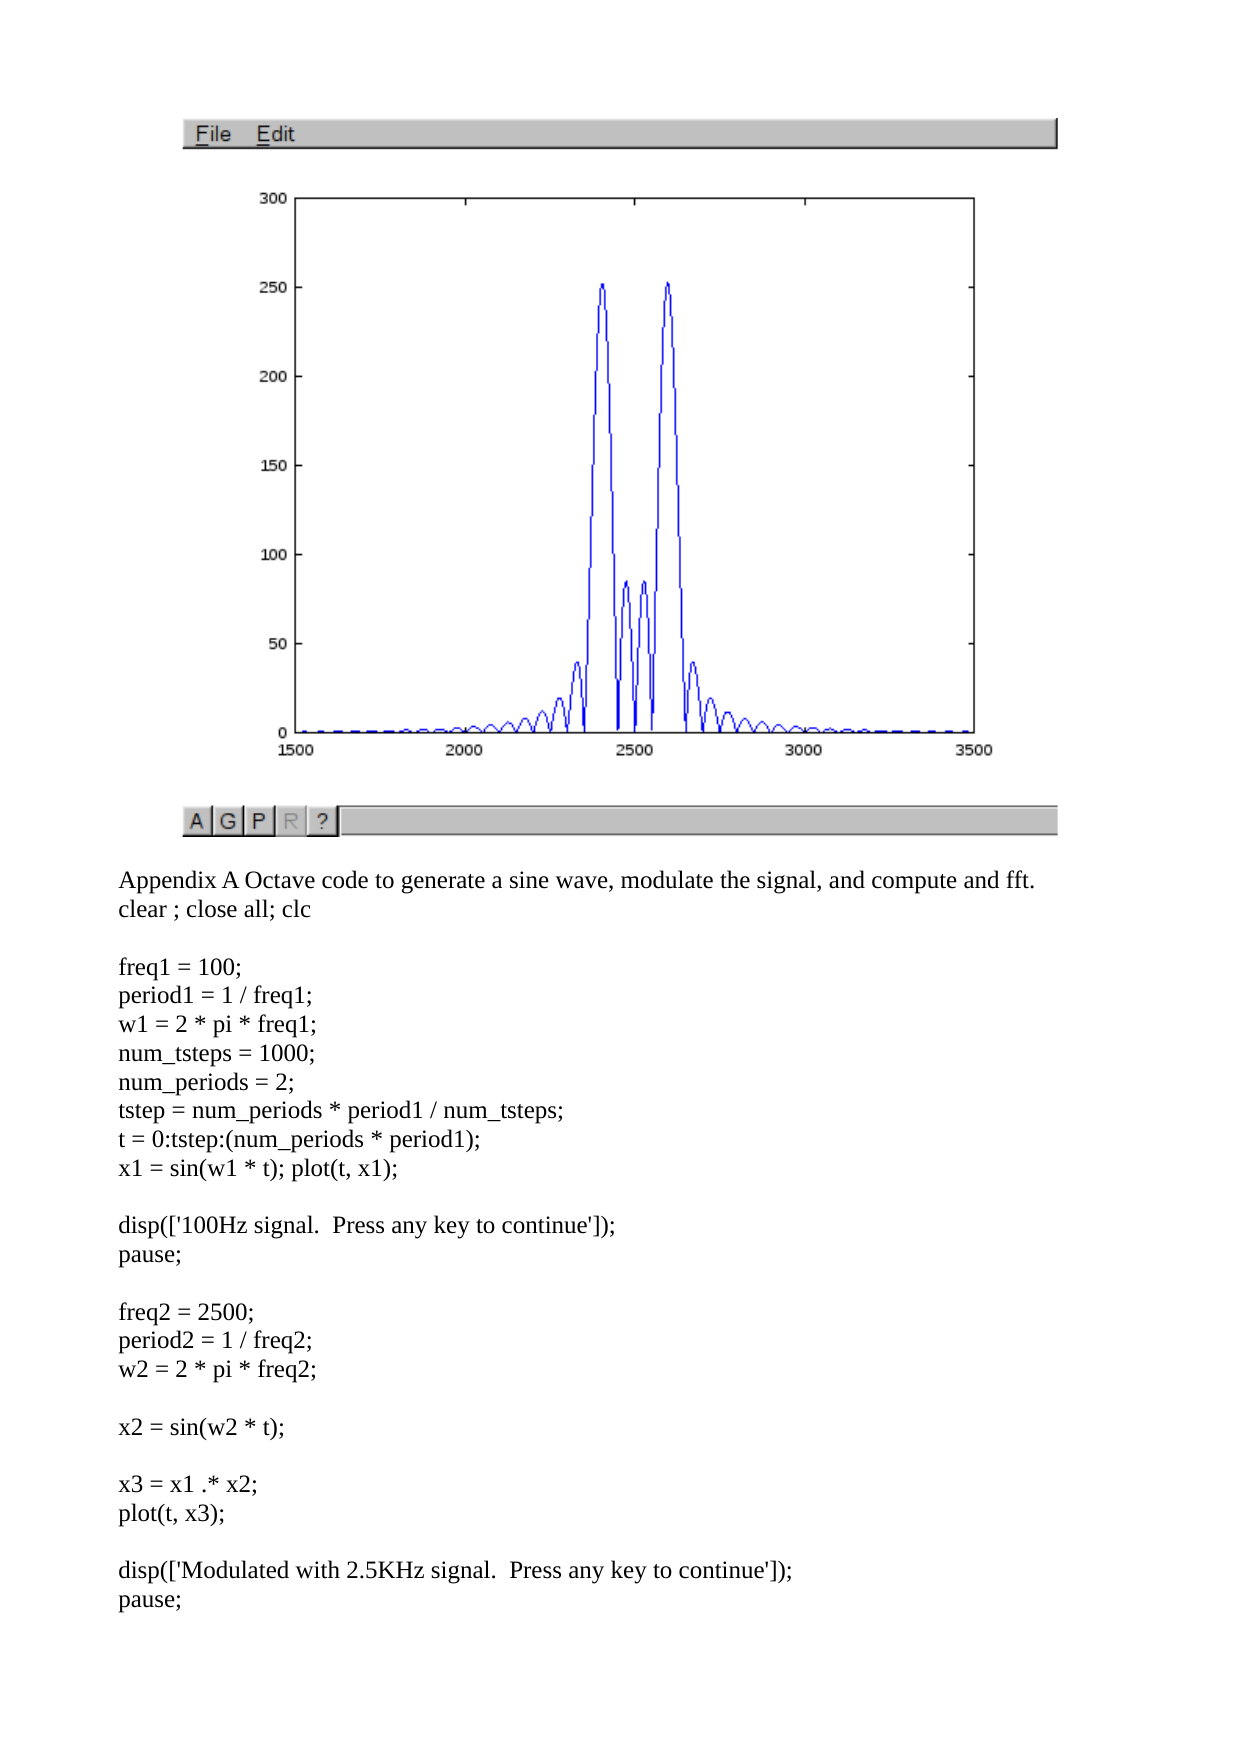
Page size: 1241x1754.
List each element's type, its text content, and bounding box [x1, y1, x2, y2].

text w2 = 2 * pi * freq2; [118, 1354, 1122, 1383]
text freq1 = 100; [118, 952, 1122, 981]
text x3 = x1 .* x2; [118, 1469, 1122, 1498]
picture [182, 118, 1058, 837]
text tstep = num_periods * period1 / num_tsteps; [118, 1096, 1122, 1124]
text plot(t, x3); [118, 1498, 1122, 1527]
text x2 = sin(w2 * t); [118, 1412, 1122, 1441]
text pause; [118, 1239, 1122, 1268]
text disp(['Modulated with 2.5KHz signal. Press any key to continue']); [118, 1556, 1122, 1584]
text freq2 = 2500; [118, 1297, 1122, 1326]
text t = 0:tstep:(num_periods * period1); [118, 1124, 1122, 1153]
text num_tsteps = 1000; [118, 1038, 1122, 1067]
text num_periods = 2; [118, 1067, 1122, 1096]
text disp(['100Hz signal. Press any key to continue']); [118, 1211, 1122, 1239]
text x1 = sin(w1 * t); plot(t, x1); [118, 1153, 1122, 1182]
text period1 = 1 / freq1; [118, 981, 1122, 1009]
text Appendix A Octave code to generate a sine wave, modulate the signal, and compute and fft. [118, 866, 1122, 894]
text w1 = 2 * pi * freq1; [118, 1009, 1122, 1038]
text period2 = 1 / freq2; [118, 1326, 1122, 1354]
text clear ; close all; clc [118, 894, 1122, 923]
text pause; [118, 1584, 1122, 1613]
